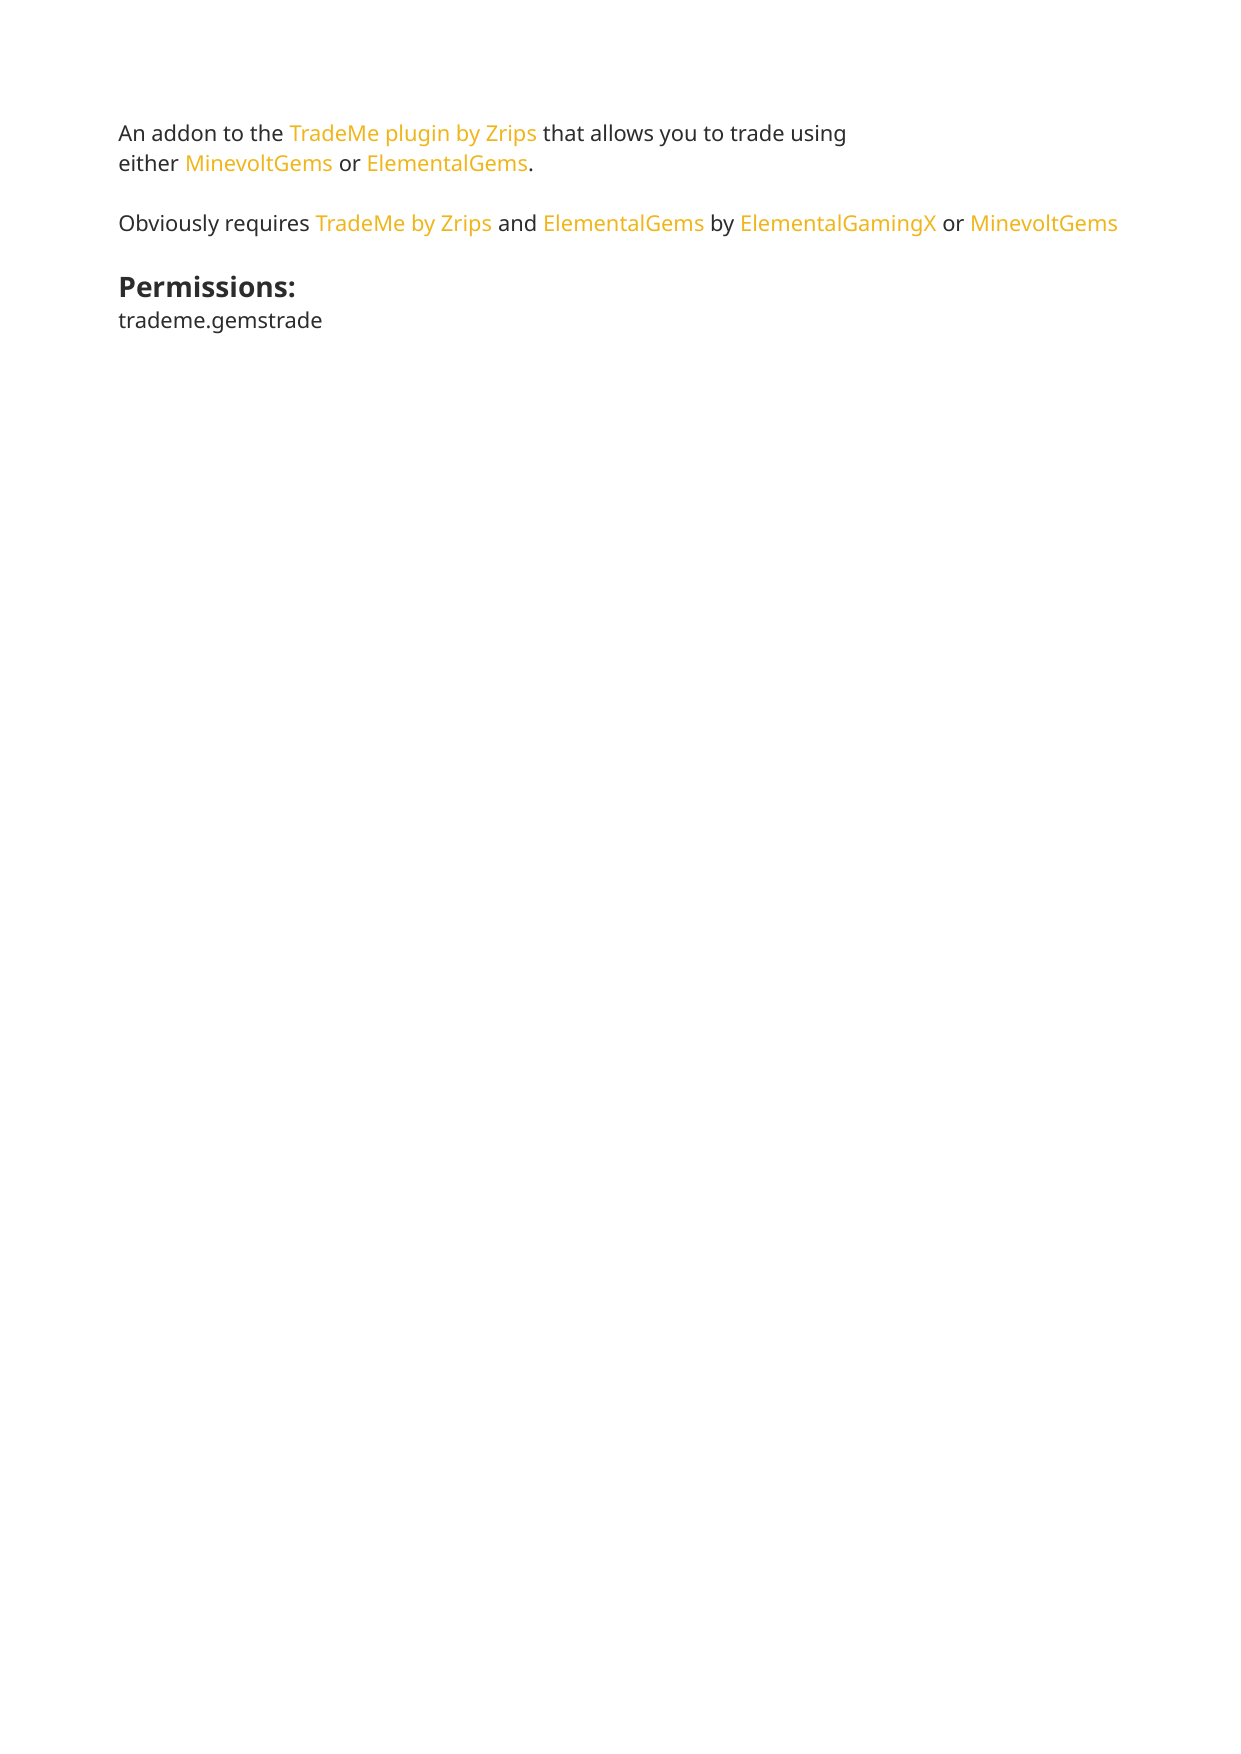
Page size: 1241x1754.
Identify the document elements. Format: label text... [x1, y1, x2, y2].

text trademe.gemstrade [118, 305, 1122, 335]
text Permissions: [118, 267, 1122, 305]
text An addon to the TradeMe plugin by Zrips that allows you to trade using either MinevoltGems or ElementalGems. [118, 118, 1122, 178]
text Obviously requires TradeMe by Zrips and ElementalGems by ElementalGamingX or MinevoltGems [118, 207, 1122, 237]
